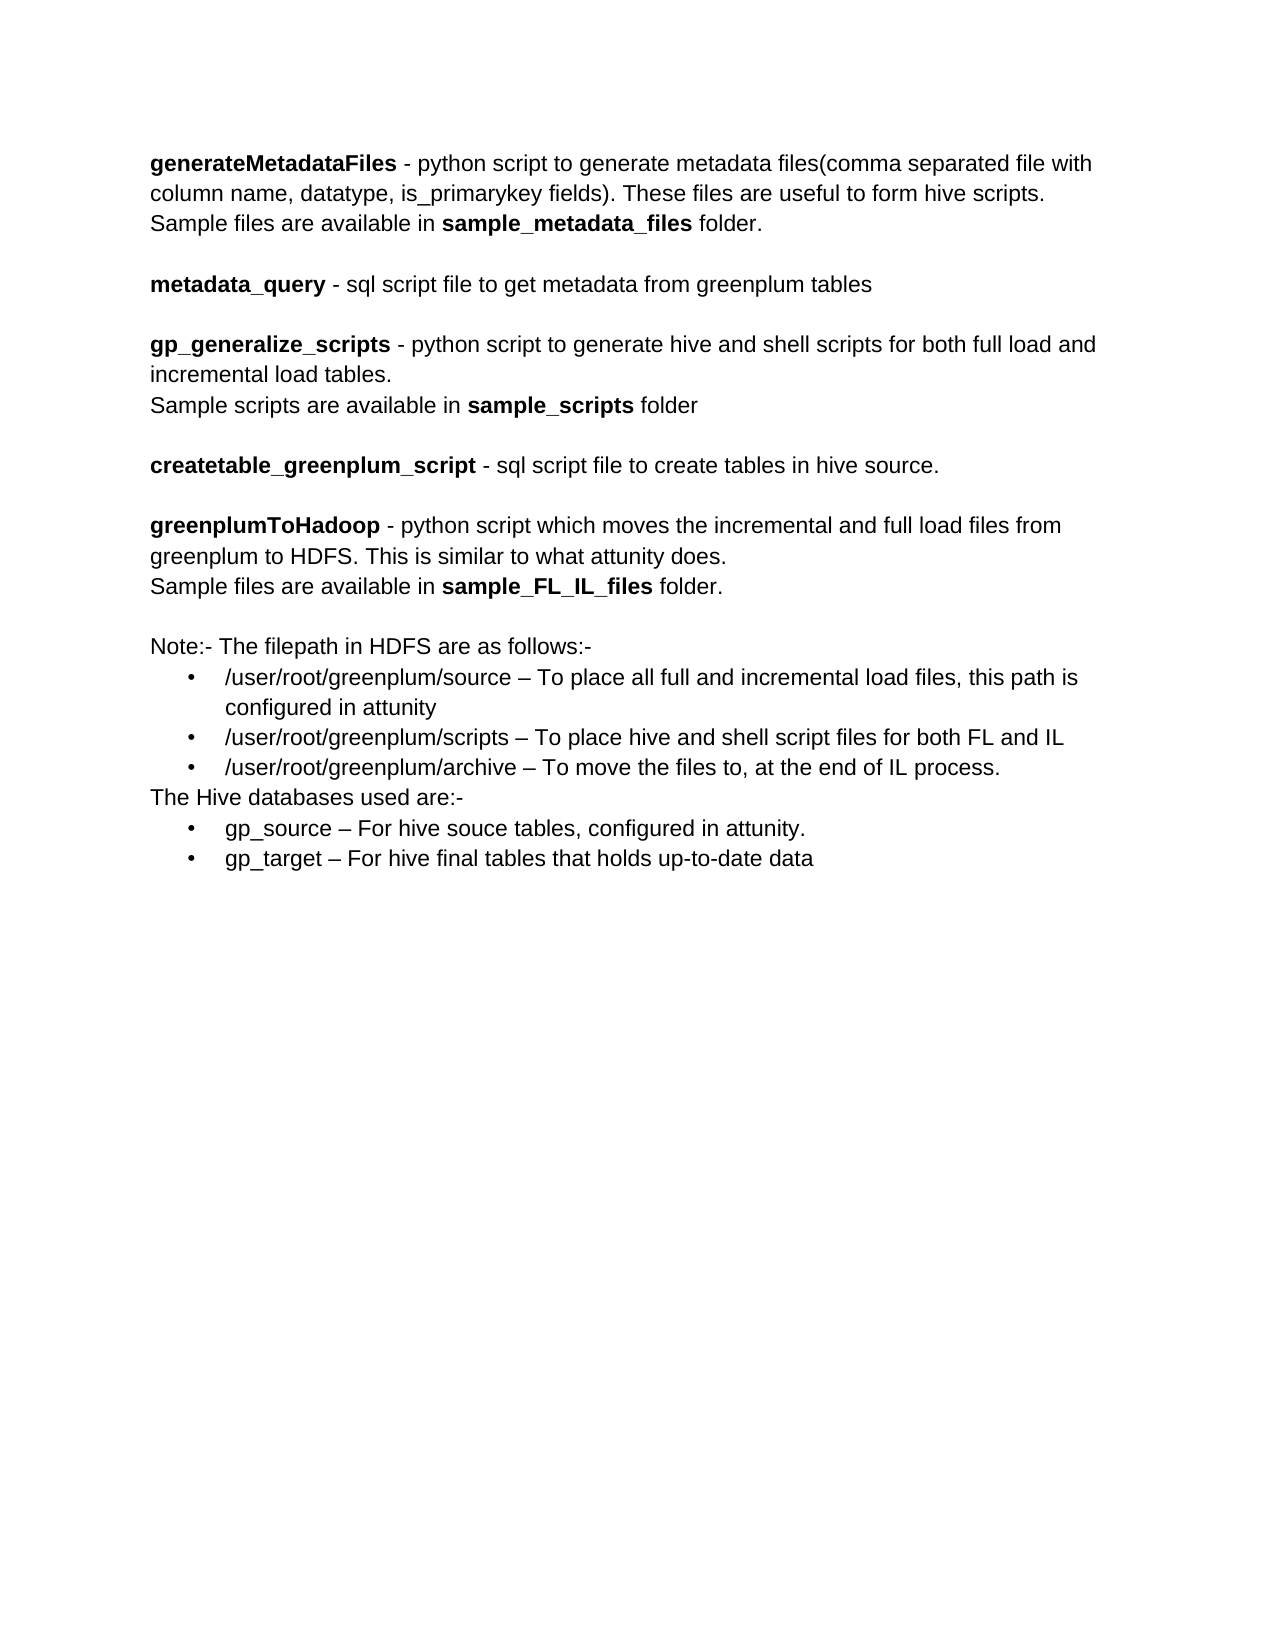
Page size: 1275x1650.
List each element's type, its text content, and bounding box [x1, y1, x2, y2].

list /user/root/greenplum/archive – To move the files to, at the end of IL process. [187, 754, 1125, 781]
text metadata_query - sql script file to get metadata from greenplum tables [150, 271, 1125, 297]
text createtable_greenplum_script - sql script file to create tables in hive source. [150, 452, 1125, 478]
text greenplumToHadoop - python script which moves the incremental and full load files from greenplum to HDFS. This is similar to what attunity does. [150, 512, 1125, 569]
list /user/root/greenplum/scripts – To place hive and shell script files for both FL and IL [187, 724, 1125, 750]
text generateMetadataFiles - python script to generate metadata files(comma separated file with column name, datatype, is_primarykey fields). These files are useful to form hive scripts. [150, 150, 1125, 207]
text Note:- The filepath in HDFS are as follows:- [150, 633, 1125, 660]
list /user/root/greenplum/source – To place all full and incremental load files, this path is configured in attunity [187, 663, 1125, 720]
text Sample scripts are available in sample_scripts folder [150, 392, 1125, 418]
text gp_generalize_scripts - python script to generate hive and shell scripts for both full load and incremental load tables. [150, 331, 1125, 388]
text Sample files are available in sample_FL_IL_files folder. [150, 573, 1125, 599]
text Sample files are available in sample_metadata_files folder. [150, 210, 1125, 237]
list gp_source – For hive souce tables, configured in attunity. [187, 814, 1125, 841]
text The Hive databases used are:- [150, 784, 1125, 811]
list gp_target – For hive final tables that holds up-to-date data [187, 845, 1125, 871]
